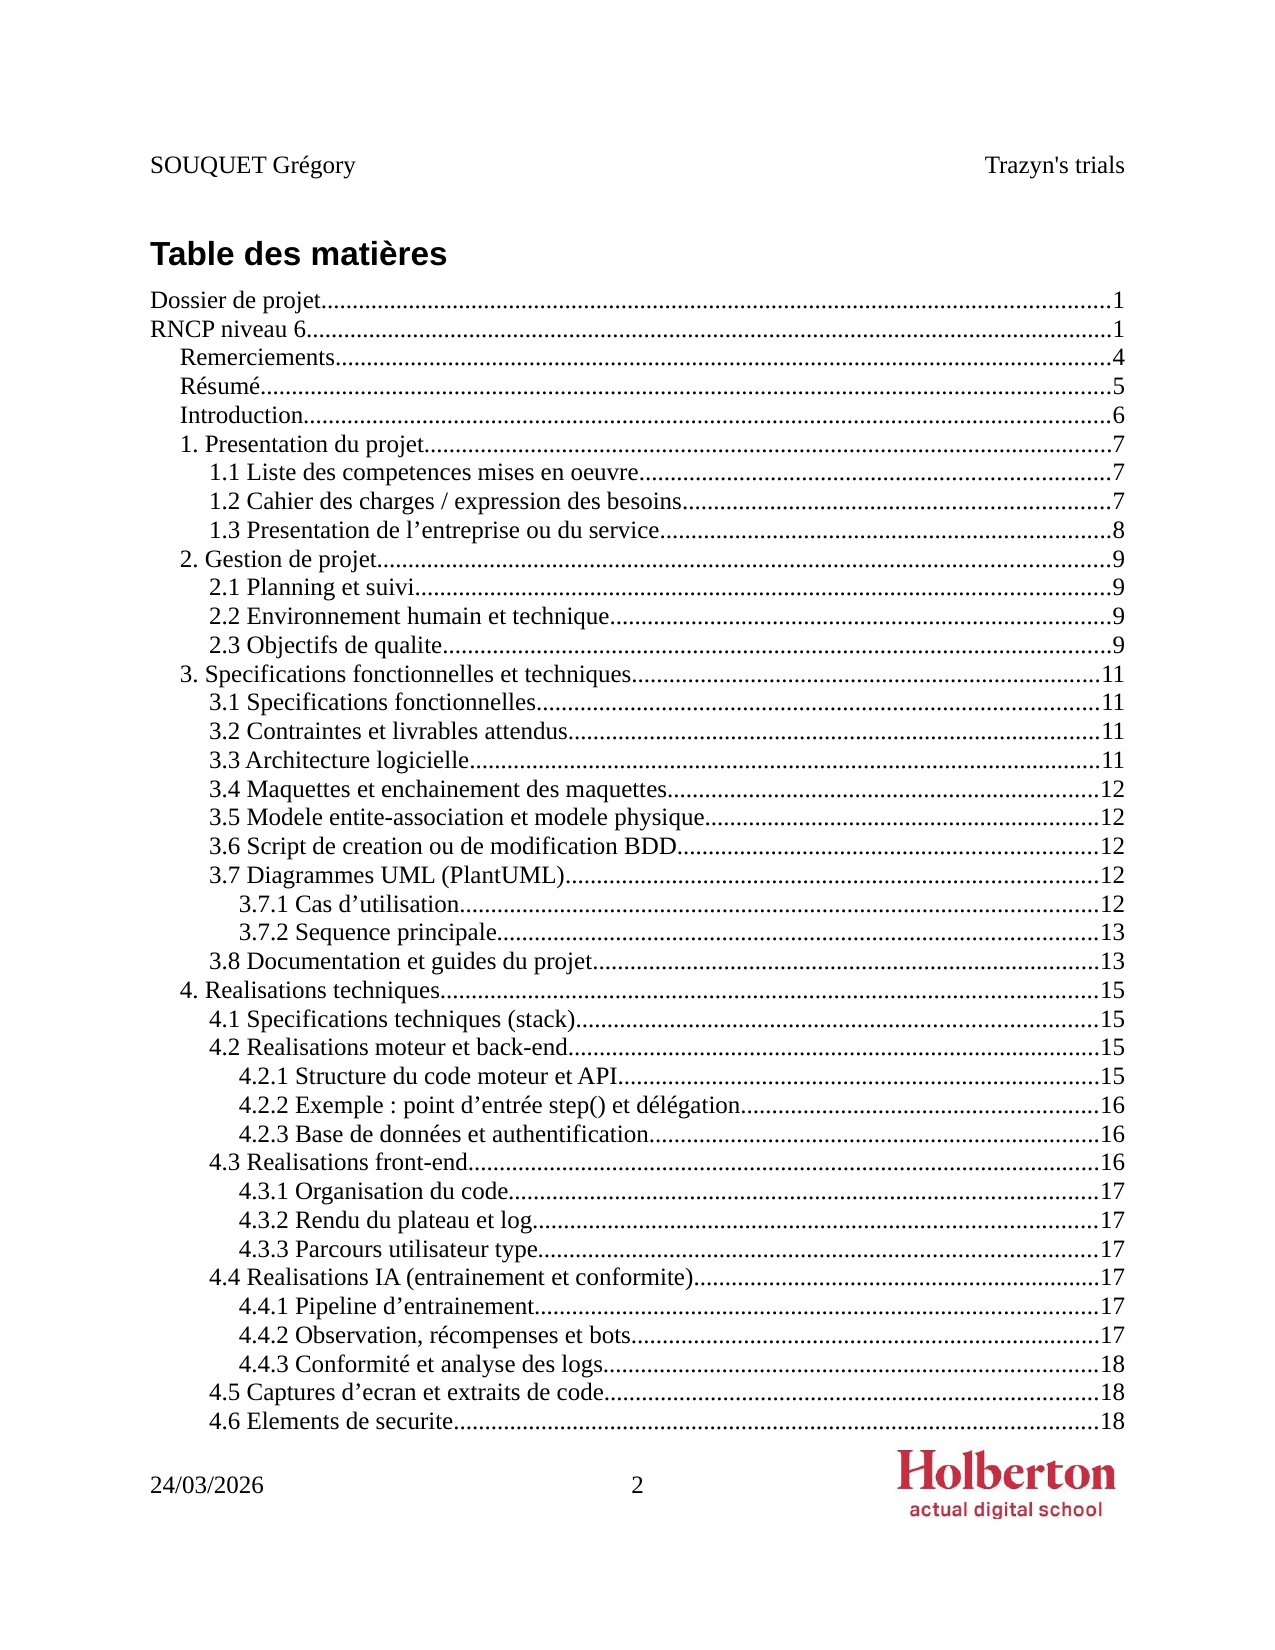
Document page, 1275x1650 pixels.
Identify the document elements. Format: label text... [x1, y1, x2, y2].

text RNCP niveau 6 1 [150, 314, 1125, 342]
text 4.4 Realisations IA (entrainement et conformite) 17 [209, 1262, 1125, 1291]
text 4.3.1 Organisation du code 17 [238, 1176, 1125, 1205]
text 3.1 Specifications fonctionnelles 11 [209, 687, 1125, 716]
text 4.3.3 Parcours utilisateur type 17 [238, 1234, 1125, 1262]
text 2.3 Objectifs de qualite 9 [209, 630, 1125, 659]
text 3.6 Script de creation ou de modification BDD 12 [209, 831, 1125, 860]
text 4.1 Specifications techniques (stack) 15 [209, 1004, 1125, 1032]
subtitle Table des matières [150, 234, 1125, 272]
text 4.4.2 Observation, récompenses et bots 17 [238, 1320, 1125, 1349]
text 4.6 Elements de securite 18 [209, 1406, 1125, 1435]
text Dossier de projet 1 [150, 285, 1125, 314]
text 4.4.3 Conformité et analyse des logs 18 [238, 1349, 1125, 1377]
text Introduction 6 [179, 400, 1125, 429]
text 3.2 Contraintes et livrables attendus 11 [209, 716, 1125, 745]
text Remerciements 4 [179, 342, 1125, 371]
text 3.7.2 Sequence principale 13 [238, 917, 1125, 946]
text 4.2.1 Structure du code moteur et API 15 [238, 1061, 1125, 1090]
text 1.2 Cahier des charges / expression des besoins 7 [209, 486, 1125, 515]
text 1.3 Presentation de l’entreprise ou du service 8 [209, 515, 1125, 544]
text 4.5 Captures d’ecran et extraits de code 18 [209, 1377, 1125, 1406]
text 4. Realisations techniques 15 [179, 975, 1125, 1004]
text 4.4.1 Pipeline d’entrainement 17 [238, 1291, 1125, 1320]
text 3.4 Maquettes et enchainement des maquettes 12 [209, 774, 1125, 802]
text 3.8 Documentation et guides du projet 13 [209, 946, 1125, 975]
text 1. Presentation du projet 7 [179, 429, 1125, 457]
text 1.1 Liste des competences mises en oeuvre 7 [209, 457, 1125, 486]
text 3.5 Modele entite-association et modele physique 12 [209, 802, 1125, 831]
text 4.2 Realisations moteur et back-end 15 [209, 1032, 1125, 1061]
text 3.7 Diagrammes UML (PlantUML) 12 [209, 860, 1125, 889]
text 2.2 Environnement humain et technique 9 [209, 601, 1125, 630]
text 2.1 Planning et suivi 9 [209, 572, 1125, 601]
text 4.2.2 Exemple : point d’entrée step() et délégation 16 [238, 1090, 1125, 1119]
text 4.3.2 Rendu du plateau et log 17 [238, 1205, 1125, 1234]
text 2. Gestion de projet 9 [179, 544, 1125, 572]
text 4.3 Realisations front-end 16 [209, 1147, 1125, 1176]
text 3.7.1 Cas d’utilisation 12 [238, 889, 1125, 917]
text 3. Specifications fonctionnelles et techniques 11 [179, 659, 1125, 687]
text 3.3 Architecture logicielle 11 [209, 745, 1125, 774]
text 4.2.3 Base de données et authentification 16 [238, 1119, 1125, 1147]
text Résumé 5 [179, 371, 1125, 400]
picture [886, 1447, 1117, 1519]
